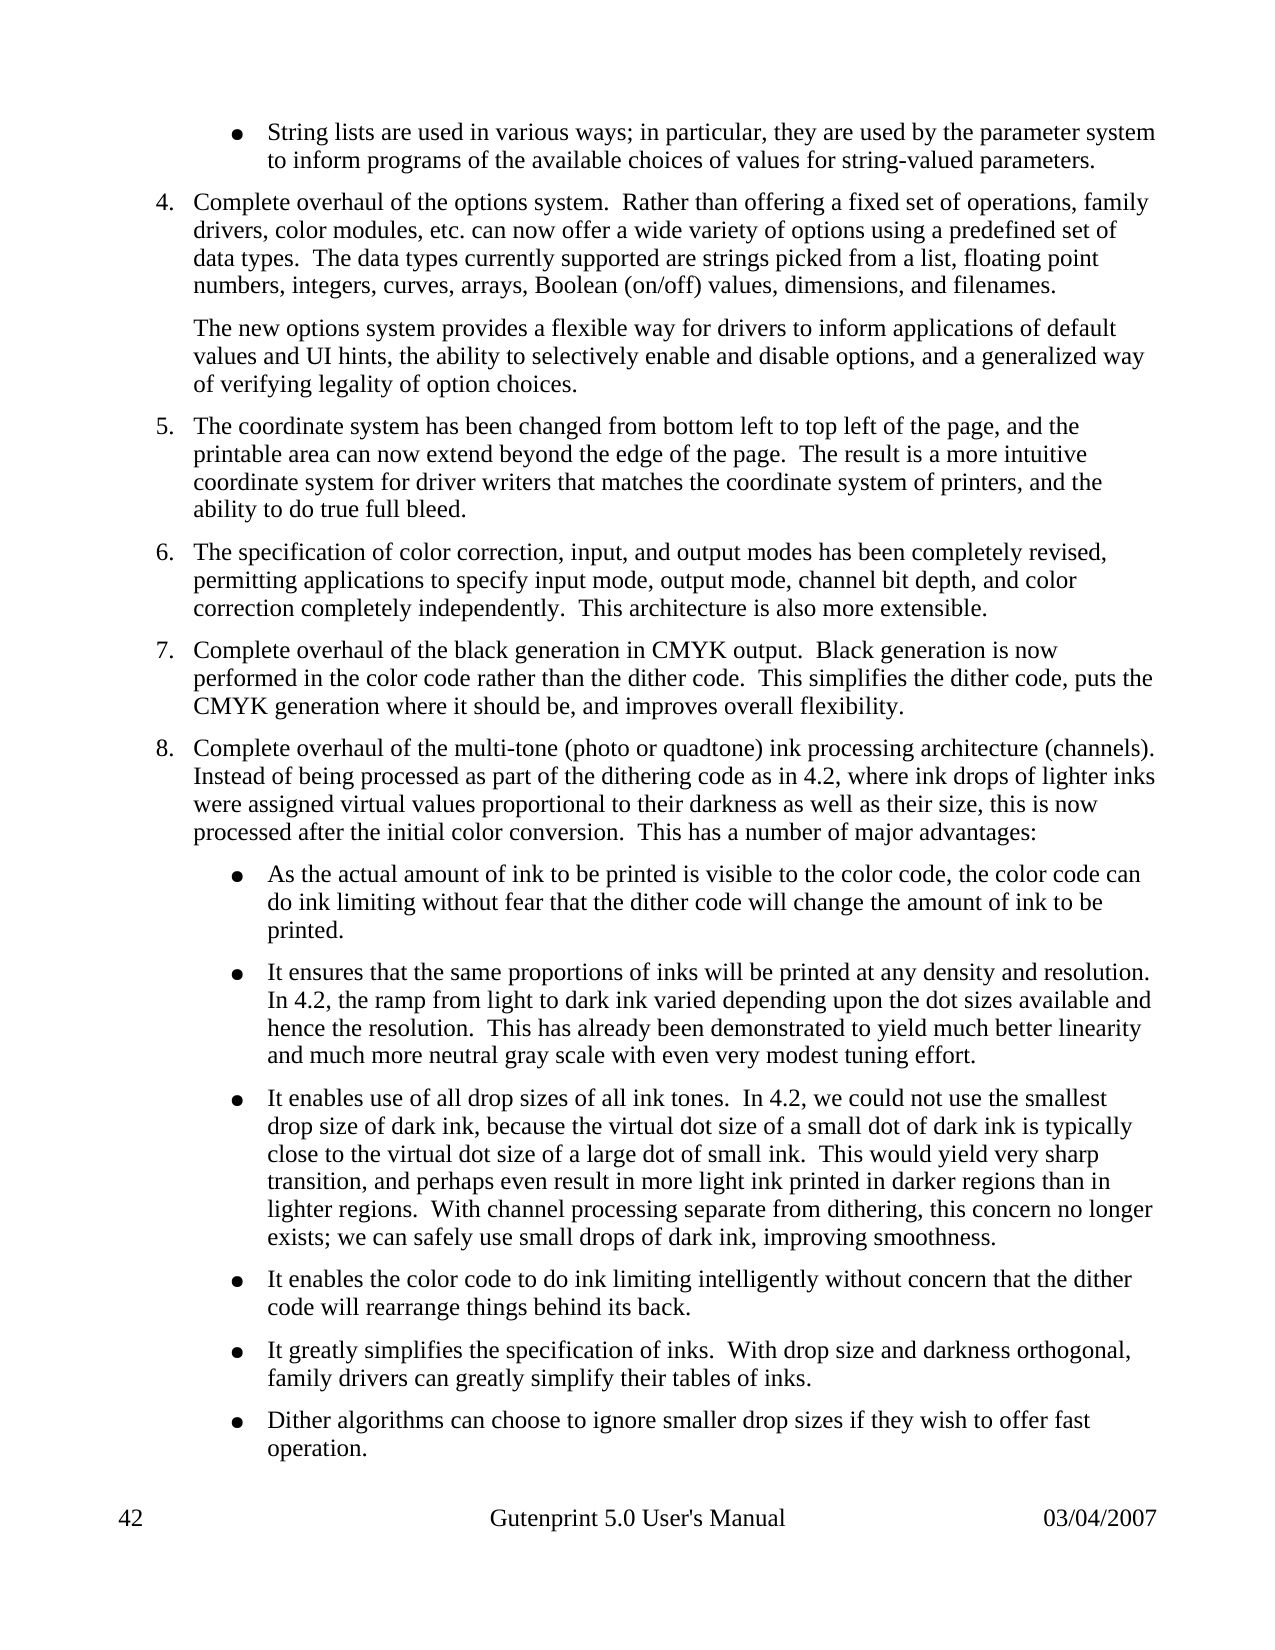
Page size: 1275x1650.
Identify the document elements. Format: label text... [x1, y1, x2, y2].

list It greatly simplifies the specification of inks. With drop size and darkness orthogonal, family drivers can greatly simplify their tables of inks. [229, 1336, 1157, 1391]
list Dither algorithms can choose to ignore smaller drop sizes if they wish to offer fast operation. [229, 1406, 1157, 1462]
list It ensures that the same proportions of inks will be printed at any density and resolution. In 4.2, the ramp from light to dark ink varied depending upon the dot sizes available and hence the resolution. This has already been demonstrated to yield much better linearity and much more neutral gray scale with even very modest tuning effort. [229, 958, 1157, 1069]
list Complete overhaul of the options system. Rather than offering a fixed set of operations, family drivers, color modules, etc. can now offer a wide variety of options using a predefined set of data types. The data types currently supported are strings picked from a list, floating point numbers, integers, curves, arrays, Boolean (on/off) values, dimensions, and filenames. [156, 188, 1157, 299]
list String lists are used in various ways; in particular, they are used by the parameter system to inform programs of the available choices of values for string-valued parameters. [229, 118, 1157, 173]
list Complete overhaul of the multi-tone (photo or quadtone) ink processing architecture (channels). Instead of being processed as part of the dithering code as in 4.2, where ink drops of lighter inks were assigned virtual values proportional to their darkness as well as their size, this is now processed after the initial color conversion. This has a number of major advantages: [156, 734, 1157, 845]
list It enables the color code to do ink limiting intelligently without concern that the dither code will rearrange things behind its back. [229, 1266, 1157, 1321]
list The new options system provides a flexible way for drivers to inform applications of default values and UI hints, the ability to selectively enable and disable options, and a generalized way of verifying legality of option choices. [156, 314, 1157, 397]
list It enables use of all drop sizes of all ink tones. In 4.2, we could not use the smallest drop size of dark ink, because the virtual dot size of a small dot of dark ink is typically close to the virtual dot size of a large dot of small ink. This would yield very sharp transition, and perhaps even result in more light ink printed in darker regions than in lighter regions. With channel processing separate from dithering, this concern no longer exists; we can safely use small drops of dark ink, improving smoothness. [229, 1084, 1157, 1251]
list The specification of color correction, input, and output modes has been completely revised, permitting applications to specify input mode, output mode, channel bit depth, and color correction completely independently. This architecture is also more extensible. [156, 538, 1157, 621]
list The coordinate system has been changed from bottom left to top left of the page, and the printable area can now extend beyond the edge of the page. The result is a more intuitive coordinate system for driver writers that matches the coordinate system of printers, and the ability to do true full bleed. [156, 412, 1157, 523]
list As the actual amount of ink to be printed is visible to the color code, the color code can do ink limiting without fear that the dither code will change the amount of ink to be printed. [229, 860, 1157, 943]
list Complete overhaul of the black generation in CMYK output. Black generation is now performed in the color code rather than the dither code. This simplifies the dither code, puts the CMYK generation where it should be, and improves overall flexibility. [156, 636, 1157, 719]
